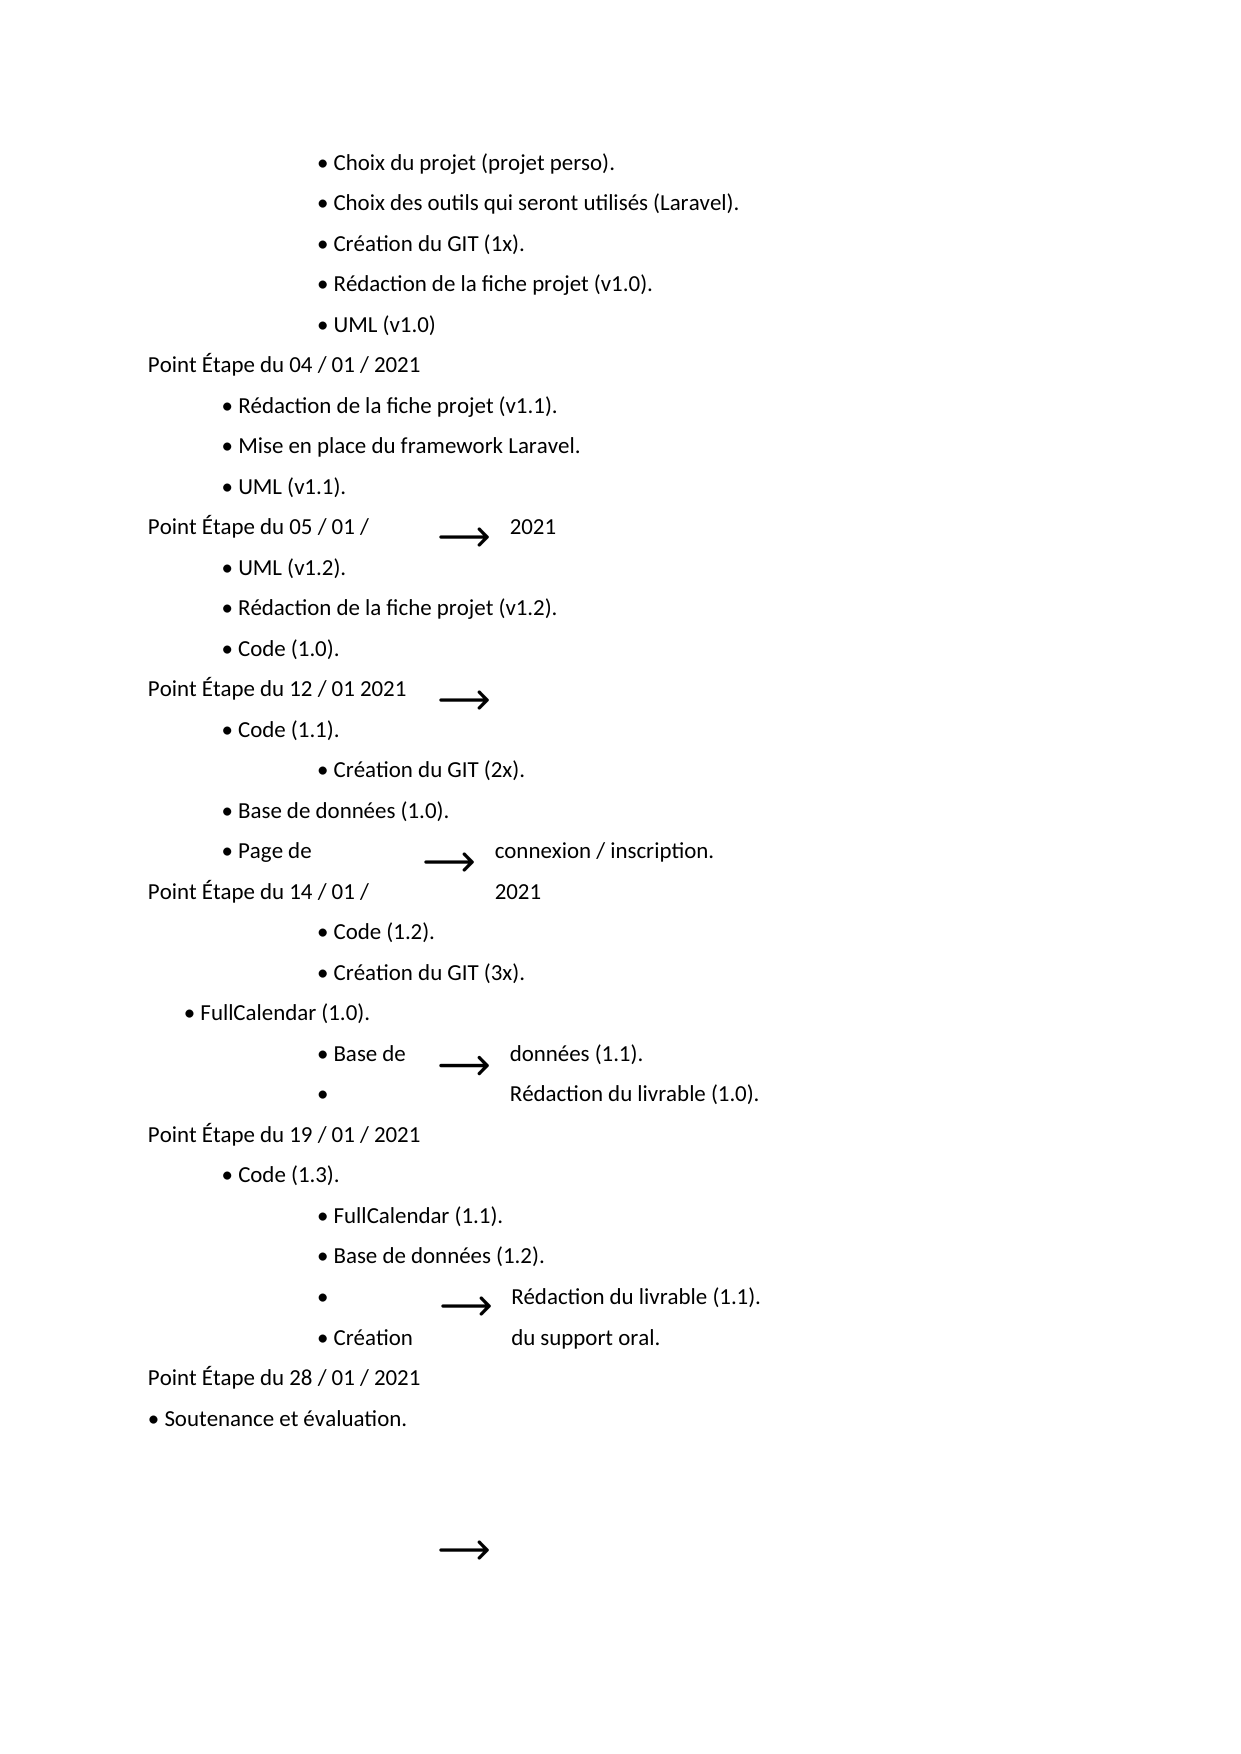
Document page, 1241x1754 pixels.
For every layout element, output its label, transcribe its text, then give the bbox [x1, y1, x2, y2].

text • Rédaction de la fiche projet (v1.0). [243, 269, 1093, 297]
text • Rédaction de la fiche projet (v1.2). [148, 593, 1093, 621]
picture [422, 864, 476, 877]
text • Création du GIT (3x). [243, 958, 1093, 986]
text • Création du GIT (2x). [243, 755, 1093, 783]
text Point Étape du 05 / 01 / 2021 [148, 512, 1093, 540]
text • Rédaction de la fiche projet (v1.1). [148, 391, 1093, 419]
text • Base de données (1.1). [243, 1039, 1093, 1067]
text • Mise en place du framework Laravel. [148, 431, 1093, 459]
picture [439, 1310, 493, 1323]
text • Page de connexion / inscription. [148, 836, 1093, 864]
text • FullCalendar (1.1). [243, 1201, 1093, 1229]
text • Code (1.0). [148, 634, 1093, 662]
text • UML (v1.0) [243, 310, 1093, 338]
text • FullCalendar (1.0). [184, 998, 1093, 1027]
text • UML (v1.1). [148, 472, 1093, 500]
text • Soutenance et évaluation. [148, 1404, 1093, 1432]
text Point Étape du 28 / 01 / 2021 [148, 1363, 1093, 1391]
picture [437, 1067, 491, 1079]
picture [437, 1523, 491, 1577]
picture [437, 540, 491, 553]
text • Rédaction du livrable (1.1). [243, 1282, 1093, 1310]
text • Rédaction du livrable (1.0). [243, 1079, 1093, 1108]
text • UML (v1.2). [148, 553, 1093, 581]
text Point Étape du 14 / 01 / 2021 [148, 877, 1093, 905]
text • Code (1.1). [148, 715, 1093, 743]
text • Code (1.3). [148, 1161, 1093, 1189]
text • Création du GIT (1x). [243, 229, 1093, 257]
text Point Étape du 12 / 01 2021 [148, 674, 1093, 702]
text • Création du support oral. [243, 1323, 1093, 1351]
text • Choix des outils qui seront utilisés (Laravel). [243, 188, 1093, 216]
text • Choix du projet (projet perso). [243, 148, 1093, 176]
picture [437, 702, 491, 715]
text Point Étape du 19 / 01 / 2021 [148, 1120, 1093, 1148]
text • Base de données (1.0). [148, 796, 1093, 824]
text Point Étape du 04 / 01 / 2021 [148, 350, 1093, 378]
text • Base de données (1.2). [243, 1242, 1093, 1270]
text • Code (1.2). [243, 917, 1093, 946]
